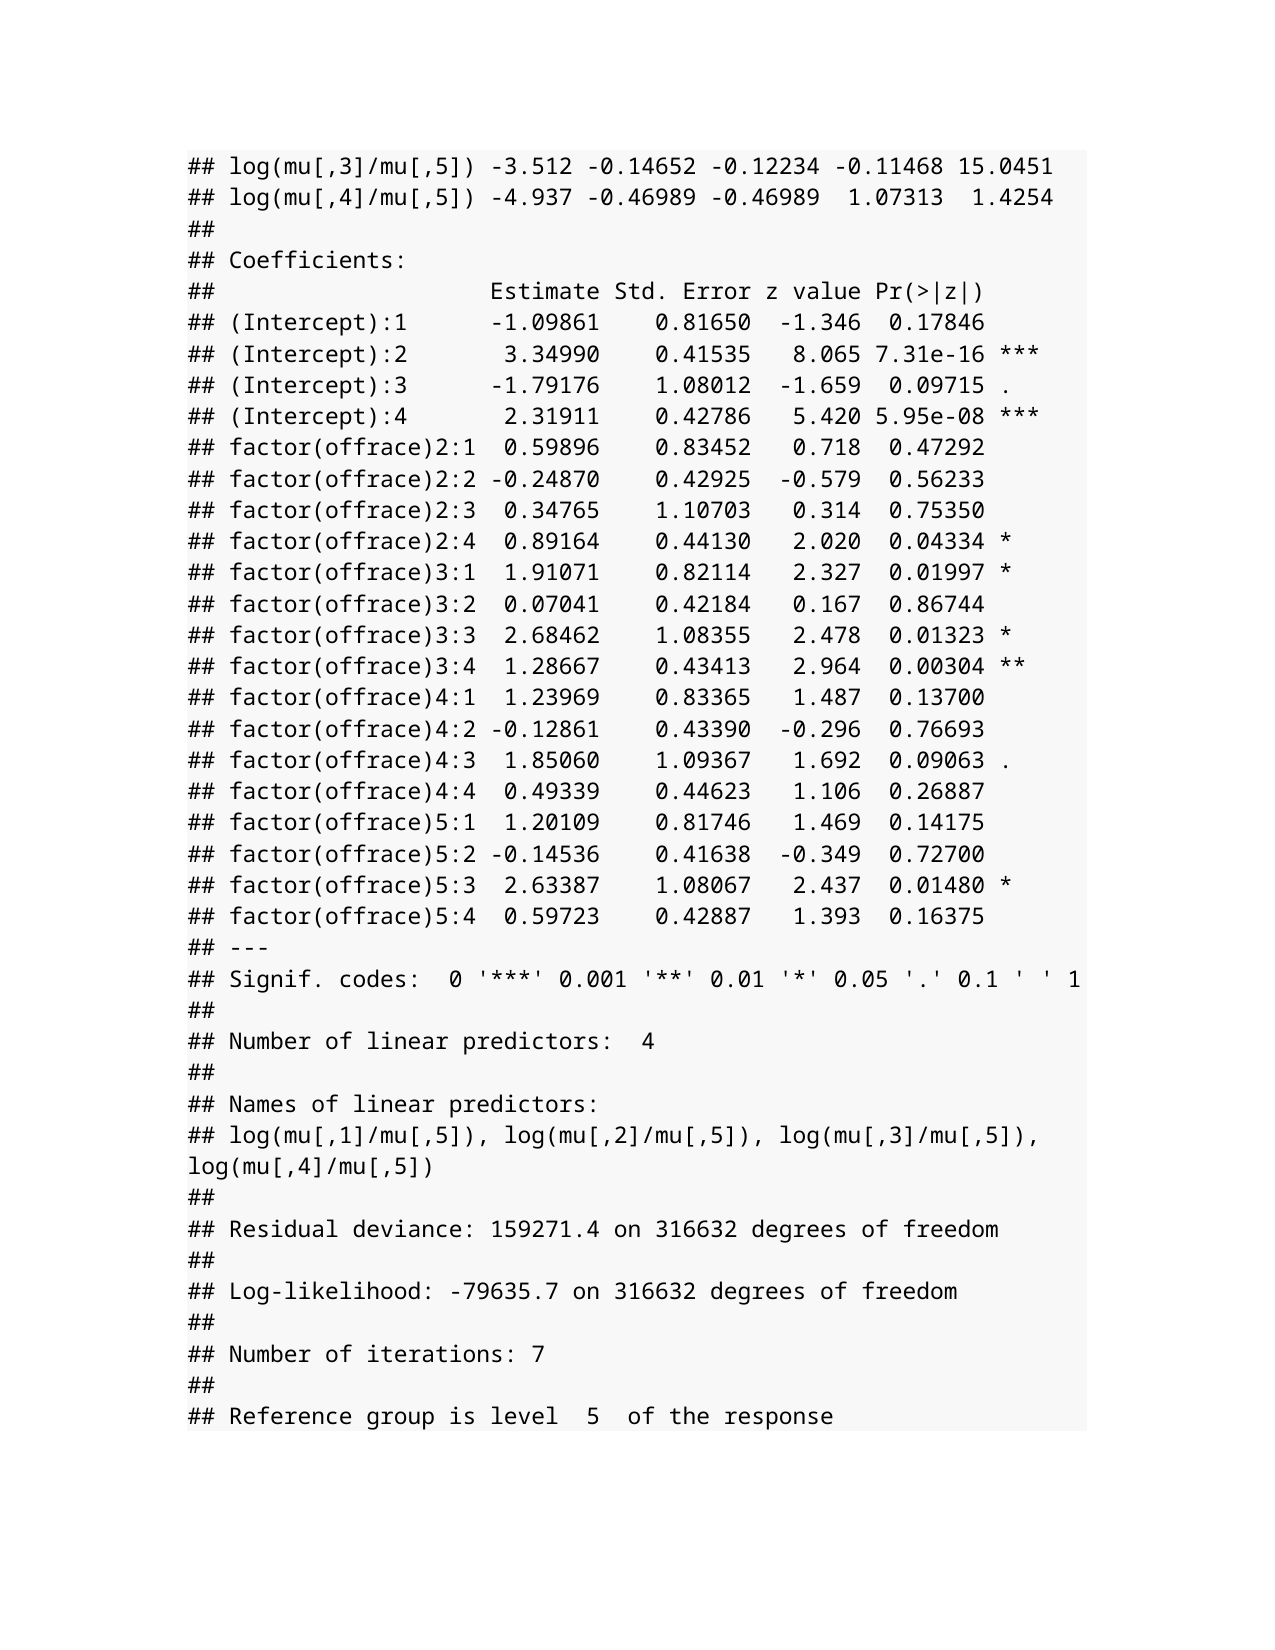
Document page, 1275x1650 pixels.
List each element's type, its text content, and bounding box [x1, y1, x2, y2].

text ## log(mu[,3]/mu[,5]) -3.512 -0.14652 -0.12234 -0.11468 15.0451 ## log(mu[,4]/mu[,5]) -4.937 -0.46989 -0.46989 1.07313 1.4254 ## ## Coefficients: ## Estimate Std. Error z value Pr(>|z|) ## (Intercept):1 -1.09861 0.81650 -1.346 0.17846 ## (Intercept):2 3.34990 0.41535 8.065 7.31e-16 *** ## (Intercept):3 -1.79176 1.08012 -1.659 0.09715 . ## (Intercept):4 2.31911 0.42786 5.420 5.95e-08 *** ## factor(offrace)2:1 0.59896 0.83452 0.718 0.47292 ## factor(offrace)2:2 -0.24870 0.42925 -0.579 0.56233 ## factor(offrace)2:3 0.34765 1.10703 0.314 0.75350 ## factor(offrace)2:4 0.89164 0.44130 2.020 0.04334 * ## factor(offrace)3:1 1.91071 0.82114 2.327 0.01997 * ## factor(offrace)3:2 0.07041 0.42184 0.167 0.86744 ## factor(offrace)3:3 2.68462 1.08355 2.478 0.01323 * ## factor(offrace)3:4 1.28667 0.43413 2.964 0.00304 ** ## factor(offrace)4:1 1.23969 0.83365 1.487 0.13700 ## factor(offrace)4:2 -0.12861 0.43390 -0.296 0.76693 ## factor(offrace)4:3 1.85060 1.09367 1.692 0.09063 . ## factor(offrace)4:4 0.49339 0.44623 1.106 0.26887 ## factor(offrace)5:1 1.20109 0.81746 1.469 0.14175 ## factor(offrace)5:2 -0.14536 0.41638 -0.349 0.72700 ## factor(offrace)5:3 2.63387 1.08067 2.437 0.01480 * ## factor(offrace)5:4 0.59723 0.42887 1.393 0.16375 ## --- ## Signif. codes: 0 '***' 0.001 '**' 0.01 '*' 0.05 '.' 0.1 ' ' 1 ## ## Number of linear predictors: 4 ## ## Names of linear predictors: ## log(mu[,1]/mu[,5]), log(mu[,2]/mu[,5]), log(mu[,3]/mu[,5]), log(mu[,4]/mu[,5]) ## ## Residual deviance: 159271.4 on 316632 degrees of freedom ## ## Log-likelihood: -79635.7 on 316632 degrees of freedom ## ## Number of iterations: 7 ## ## Reference group is level 5 of the response [187, 150, 1087, 1431]
